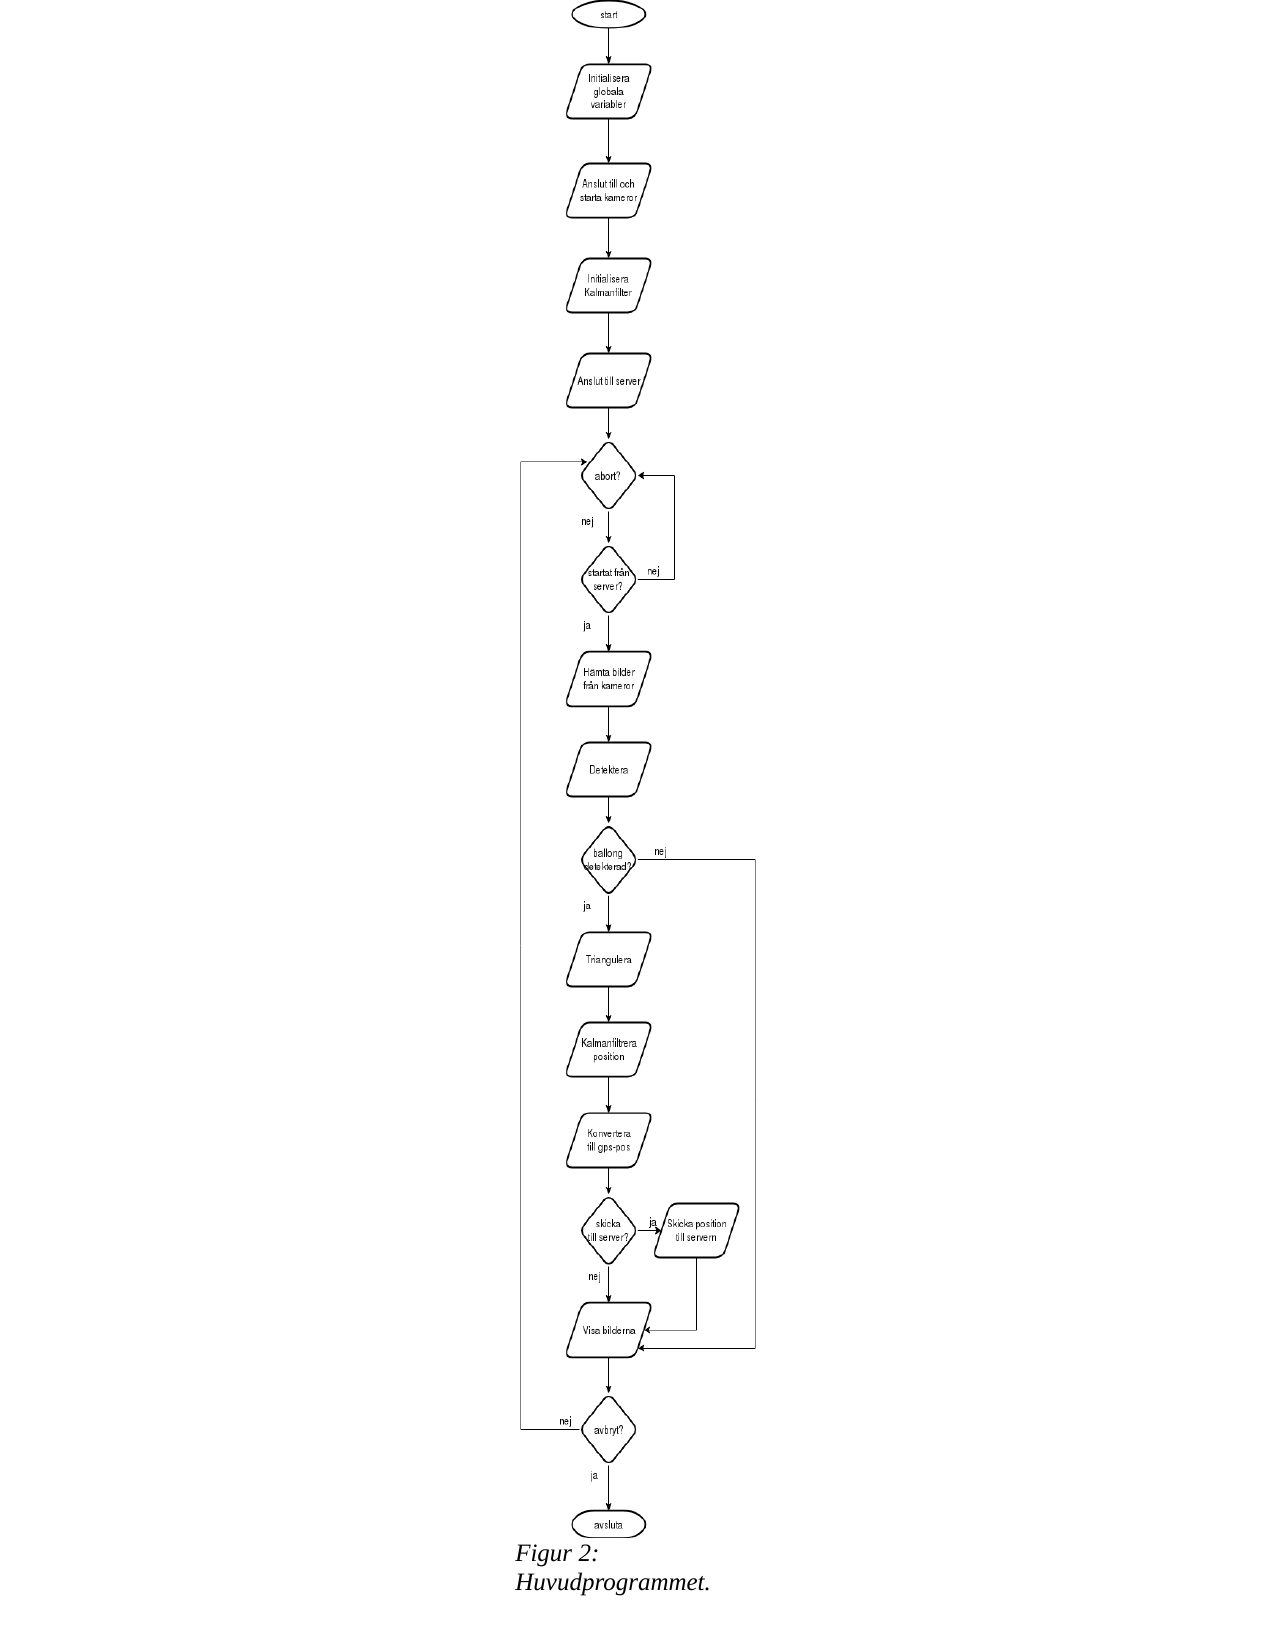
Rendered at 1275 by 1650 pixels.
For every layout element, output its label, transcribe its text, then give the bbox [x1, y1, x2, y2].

picture [515, 0, 761, 1538]
text Figur 2: Huvudprogrammet. [515, 1538, 760, 1596]
